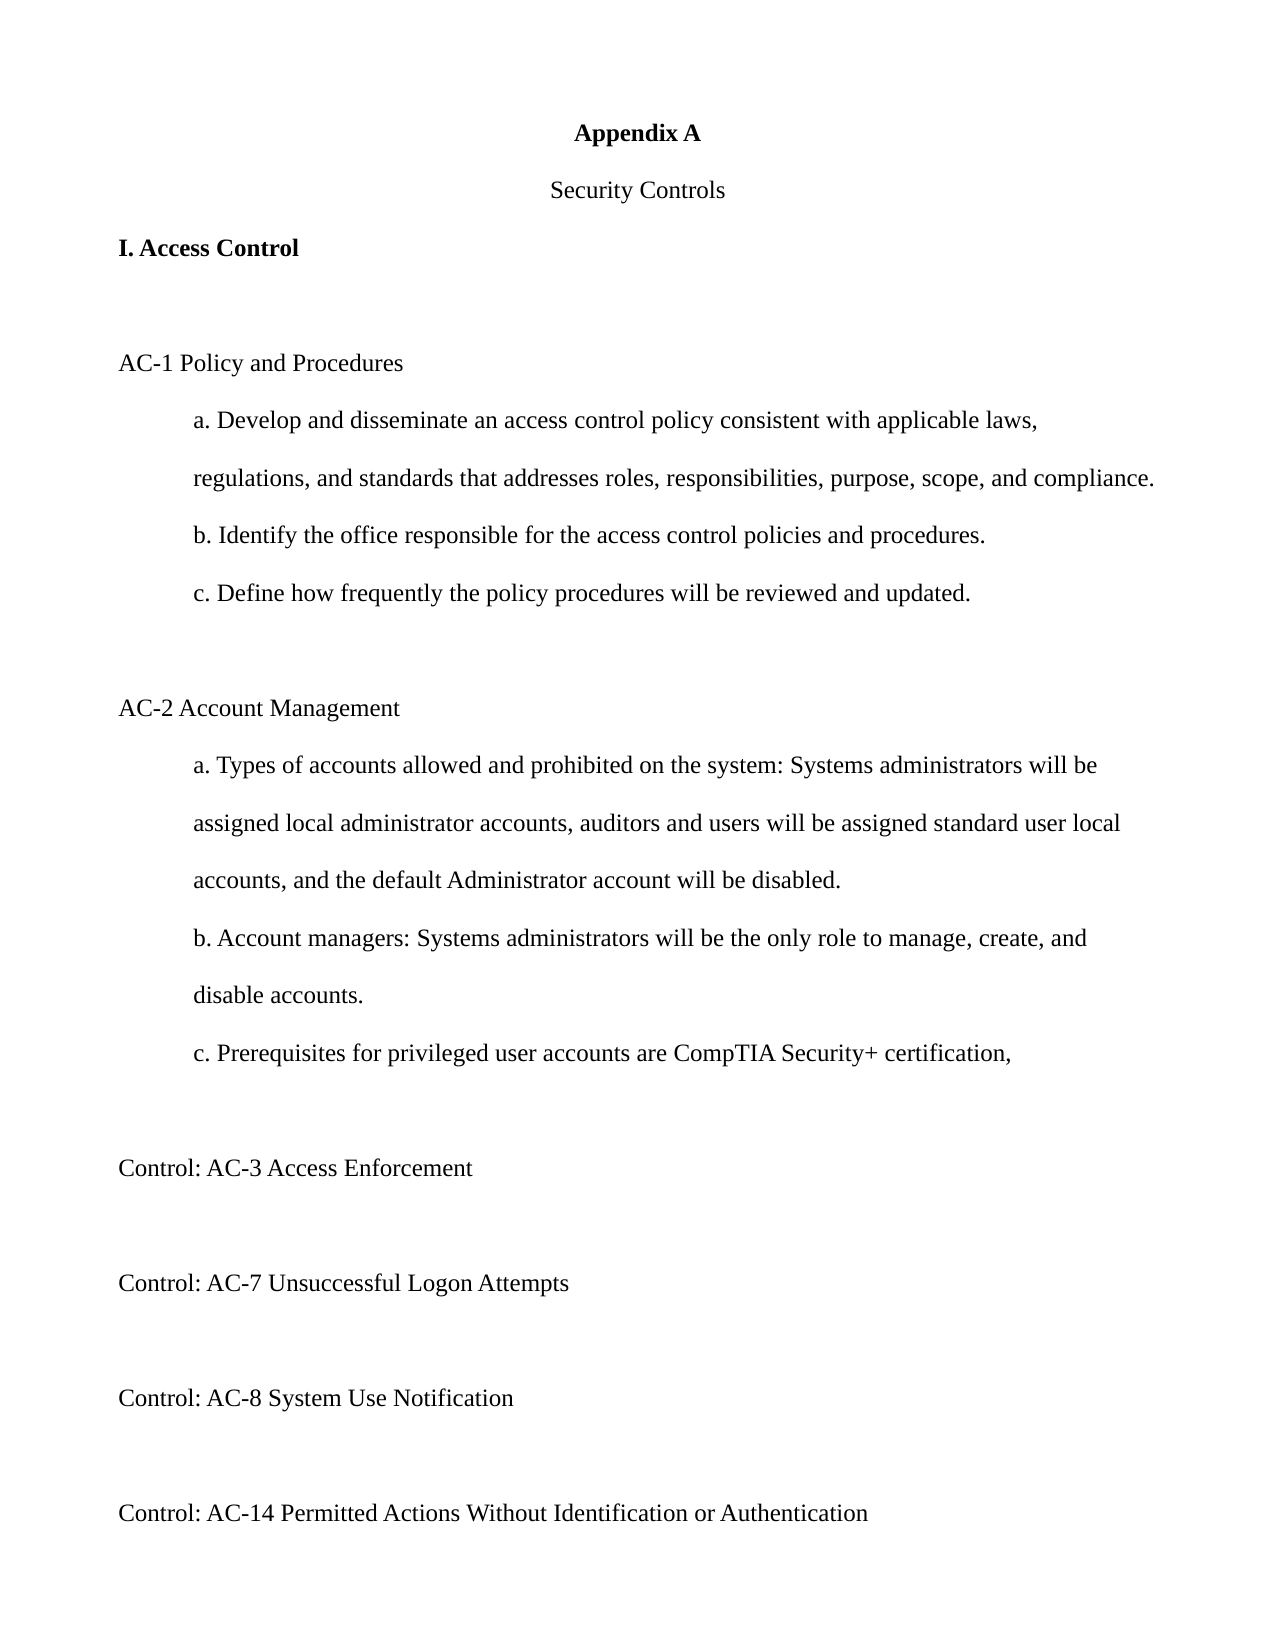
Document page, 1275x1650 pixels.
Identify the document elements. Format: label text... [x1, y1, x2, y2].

text Control: AC-3 Access Enforcement [118, 1153, 1157, 1182]
text c. Define how frequently the policy procedures will be reviewed and updated. [118, 578, 1157, 607]
text Control: AC-8 System Use Notification [118, 1383, 1157, 1412]
text b. Identify the office responsible for the access control policies and procedures. [118, 521, 1157, 549]
text b. Account managers: Systems administrators will be the only role to manage, create, and disable accounts. [118, 923, 1157, 1009]
text Security Controls [118, 176, 1157, 204]
text Appendix A [118, 118, 1157, 147]
text c. Prerequisites for privileged user accounts are CompTIA Security+ certification, [118, 1038, 1157, 1067]
text a. Types of accounts allowed and prohibited on the system: Systems administrators will be assigned local administrator accounts, auditors and users will be assigned standard user local accounts, and the default Administrator account will be disabled. [118, 751, 1157, 894]
text Control: AC-7 Unsuccessful Logon Attempts [118, 1268, 1157, 1297]
text AC-2 Account Management [118, 693, 1157, 722]
text a. Develop and disseminate an access control policy consistent with applicable laws, regulations, and standards that addresses roles, responsibilities, purpose, scope, and compliance. [118, 406, 1157, 492]
text AC-1 Policy and Procedures [118, 348, 1157, 377]
text Control: AC-14 Permitted Actions Without Identification or Authentication [118, 1498, 1157, 1527]
text I. Access Control [118, 233, 1157, 262]
